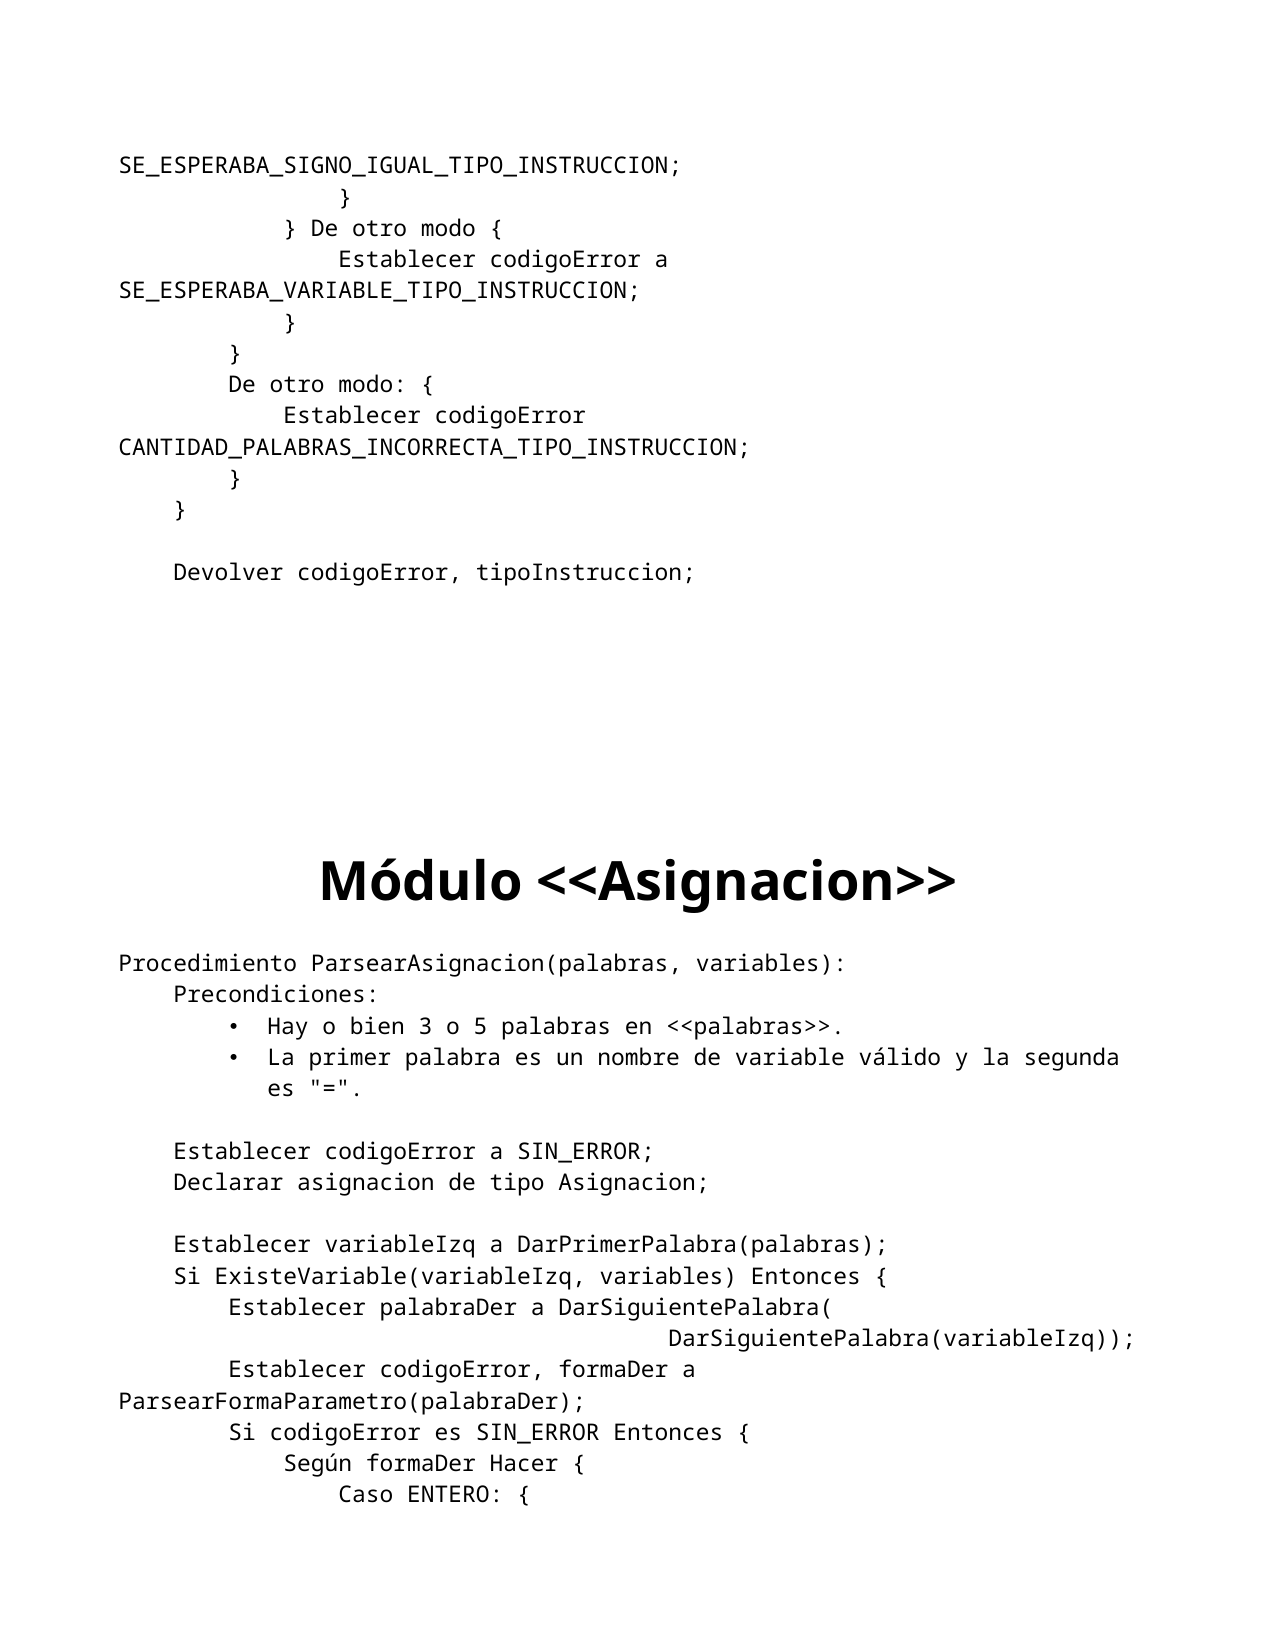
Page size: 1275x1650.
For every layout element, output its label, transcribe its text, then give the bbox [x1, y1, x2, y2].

text Módulo <<Asignacion>> [118, 842, 1157, 916]
list La primer palabra es un nombre de variable válido y la segunda es "=". [229, 1041, 1157, 1103]
text Si ExisteVariable(variableIzq, variables) Entonces { [118, 1259, 1157, 1291]
text } [118, 462, 1157, 493]
text Establecer codigoError a SE_ESPERABA_VARIABLE_TIPO_INSTRUCCION; [118, 243, 1157, 306]
text } [118, 337, 1157, 368]
text Establecer codigoError CANTIDAD_PALABRAS_INCORRECTA_TIPO_INSTRUCCION; [118, 399, 1157, 462]
text Según formaDer Hacer { [118, 1447, 1157, 1478]
text Devolver codigoError, tipoInstruccion; [118, 556, 1157, 587]
text } [118, 493, 1157, 524]
text Establecer variableIzq a DarPrimerPalabra(palabras); [118, 1228, 1157, 1259]
text Precondiciones: [118, 978, 1157, 1009]
text Establecer codigoError, formaDer a ParsearFormaParametro(palabraDer); [118, 1353, 1157, 1416]
text } [118, 306, 1157, 337]
text Caso ENTERO: { [118, 1478, 1157, 1509]
list Hay o bien 3 o 5 palabras en <<palabras>>. [229, 1009, 1157, 1041]
text DarSiguientePalabra(variableIzq)); [118, 1322, 1157, 1353]
text } [118, 181, 1157, 212]
text Establecer codigoError a SIN_ERROR; [118, 1134, 1157, 1166]
text De otro modo: { [118, 368, 1157, 399]
text Establecer palabraDer a DarSiguientePalabra( [118, 1291, 1157, 1322]
text Declarar asignacion de tipo Asignacion; [118, 1166, 1157, 1197]
text } De otro modo { [118, 212, 1157, 243]
text Procedimiento ParsearAsignacion(palabras, variables): [118, 947, 1157, 978]
text SE_ESPERABA_SIGNO_IGUAL_TIPO_INSTRUCCION; [118, 118, 1157, 181]
text Si codigoError es SIN_ERROR Entonces { [118, 1416, 1157, 1447]
